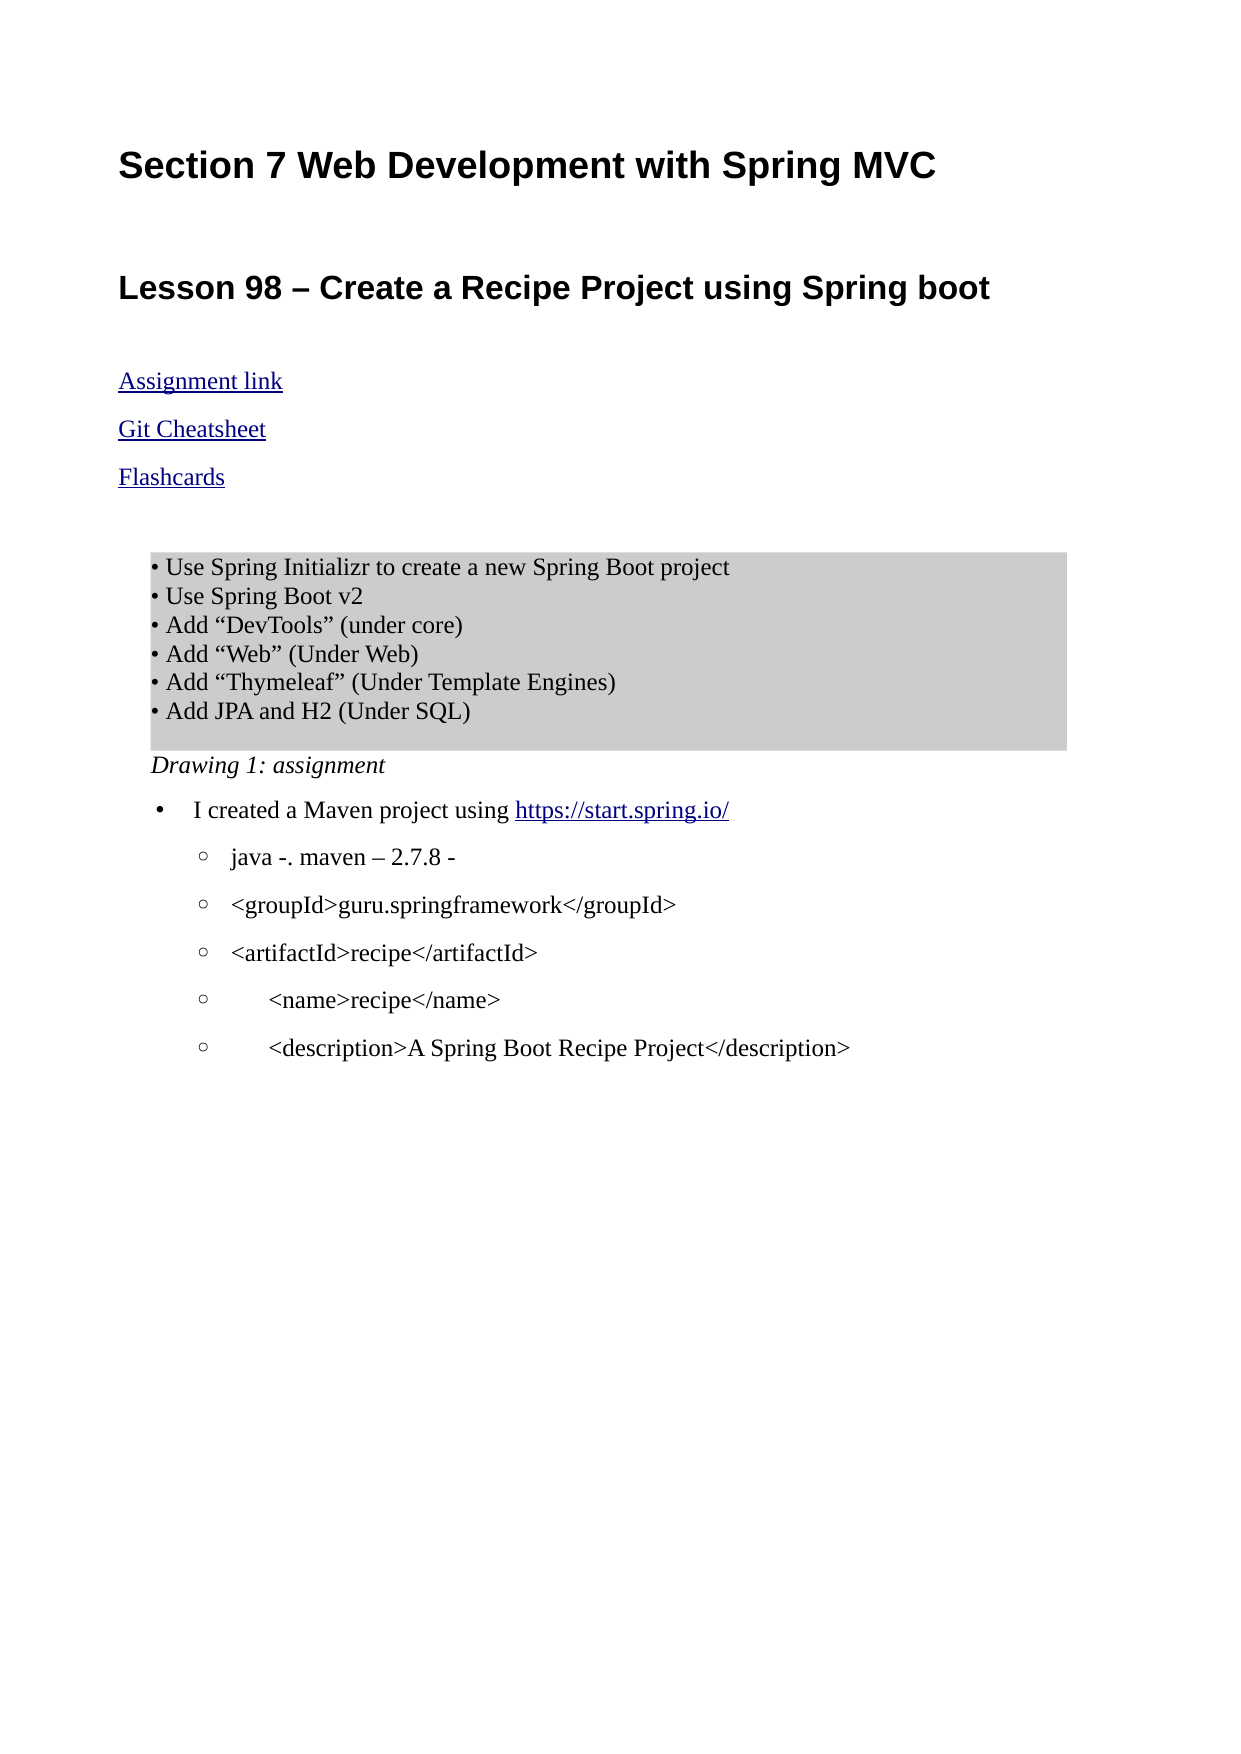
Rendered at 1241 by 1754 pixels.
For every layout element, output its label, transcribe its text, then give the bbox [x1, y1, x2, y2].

text Flashcards [118, 462, 1122, 490]
text Git Cheatsheet [118, 414, 1122, 443]
list java -. maven – 2.7.8 - [193, 842, 1122, 871]
list <description>A Spring Boot Recipe Project</description> [193, 1033, 1122, 1062]
list <name>recipe</name> [193, 985, 1122, 1014]
list I created a Maven project using https://start.spring.io/ [156, 795, 1122, 824]
list <groupId>guru.springframework</groupId> [193, 890, 1122, 919]
text Assignment link [118, 366, 1122, 395]
subtitle Section 7 Web Development with Spring MVC [118, 143, 1122, 187]
list <artifactId>recipe</artifactId> [193, 938, 1122, 966]
subtitle Lesson 98 – Create a Recipe Project using Spring boot [118, 268, 1122, 306]
text Drawing 1: assignment [151, 751, 1067, 779]
